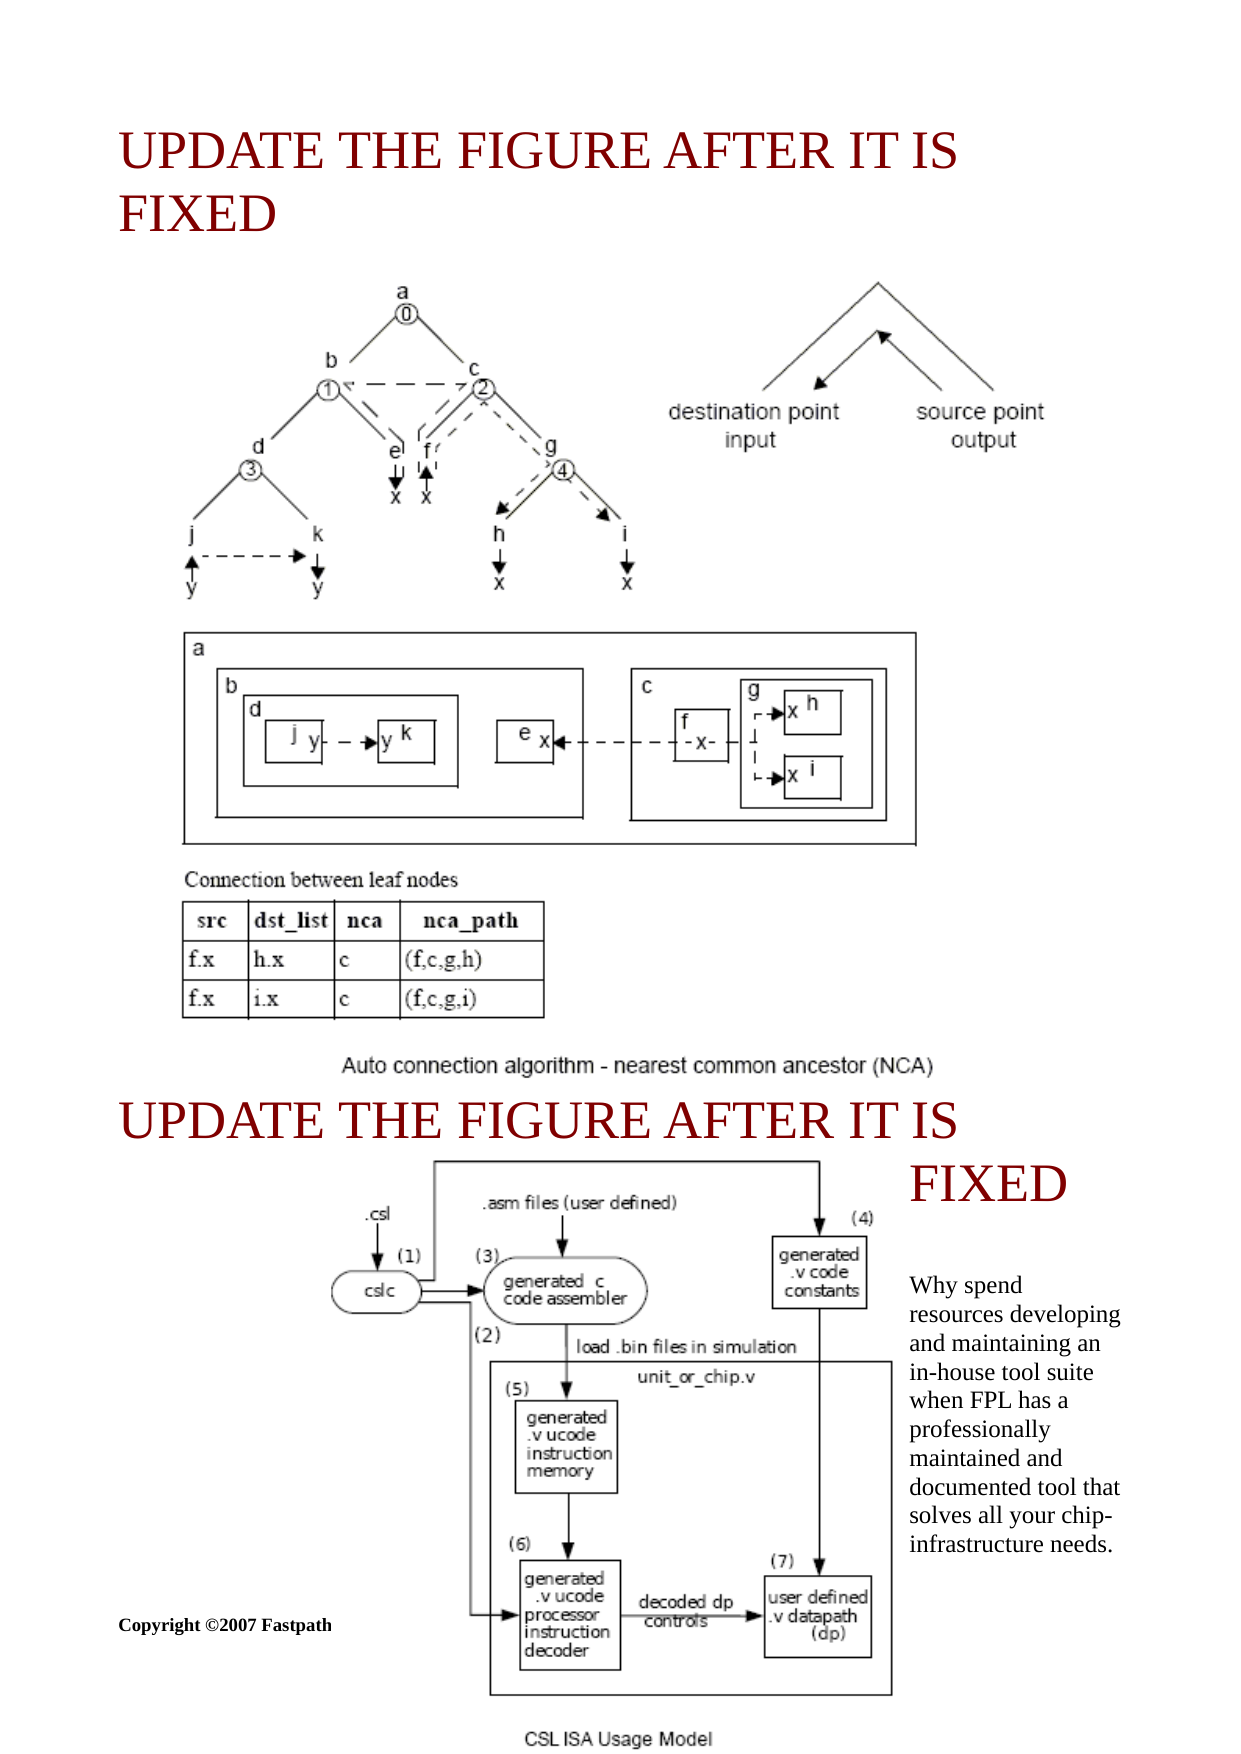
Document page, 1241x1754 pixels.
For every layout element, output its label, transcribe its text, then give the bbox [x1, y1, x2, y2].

text UPDATE THE FIGURE AFTER IT IS FIXED [118, 118, 1122, 243]
picture [162, 271, 1078, 1089]
picture [331, 1153, 909, 1754]
text [118, 1271, 331, 1558]
text Why spend resources developing and maintaining an in-house tool suite when FPL has a professionally maintained and documented tool that solves all your chip-infrastructure needs. [909, 1271, 1122, 1558]
text UPDATE THE FIGURE AFTER IT IS FIXED [118, 271, 1122, 1213]
